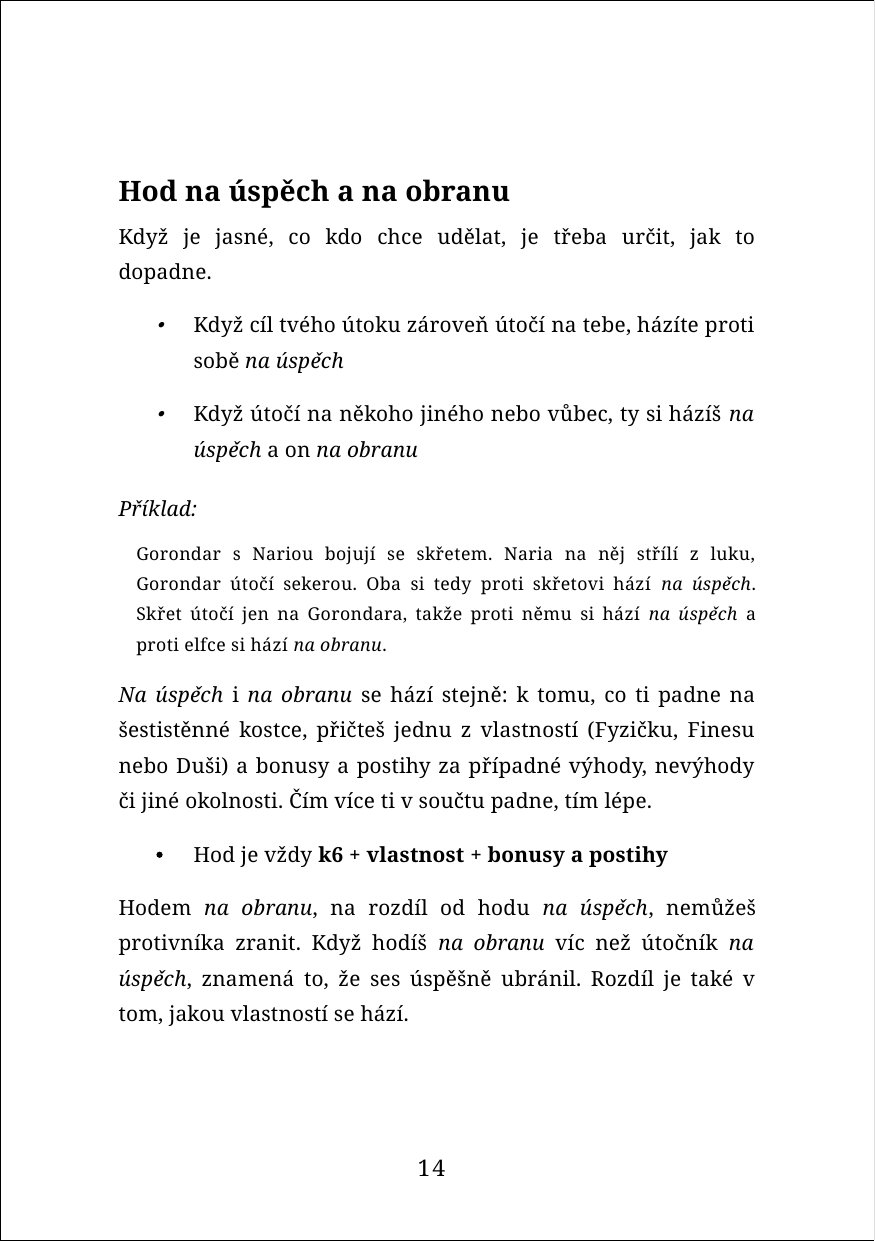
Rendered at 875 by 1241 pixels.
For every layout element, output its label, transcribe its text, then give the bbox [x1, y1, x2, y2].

list Když útočí na někoho jiného nebo vůbec, ty si házíš na úspěch a on na obranu [156, 399, 756, 463]
subtitle Hod na úspěch a na obranu [118, 172, 756, 210]
text Když je jasné, co kdo chce udělat, je třeba určit, jak to dopadne. [118, 222, 756, 286]
text Gorondar s Nariou bojují se skřetem. Naria na něj střílí z luku, Gorondar útočí sekerou. Oba si tedy proti skřetovi hází na úspěch. Skřet útočí jen na Gorondara, takže proti němu si hází na úspěch a proti elfce si hází na obranu. [136, 541, 756, 656]
text Na úspěch i na obranu se hází stejně: k tomu, co ti padne na šestistěnné kostce, přičteš jednu z vlastností (Fyzičku, Finesu nebo Duši) a bonusy a postihy za případné výhody, nevýhody či jiné okolnosti. Čím více ti v součtu padne, tím lépe. [118, 680, 756, 815]
list Hod je vždy k6 + vlastnost + bonusy a postihy [156, 840, 756, 868]
text Příklad: [118, 494, 756, 522]
text Hodem na obranu, na rozdíl od hodu na úspěch, nemůžeš protivníka zranit. Když hodíš na obranu víc než útočník na úspěch, znamená to, že ses úspěšně ubránil. Rozdíl je také v tom, jakou vlastností se hází. [118, 893, 756, 1028]
list Když cíl tvého útoku zároveň útočí na tebe, házíte proti sobě na úspěch [156, 311, 756, 374]
